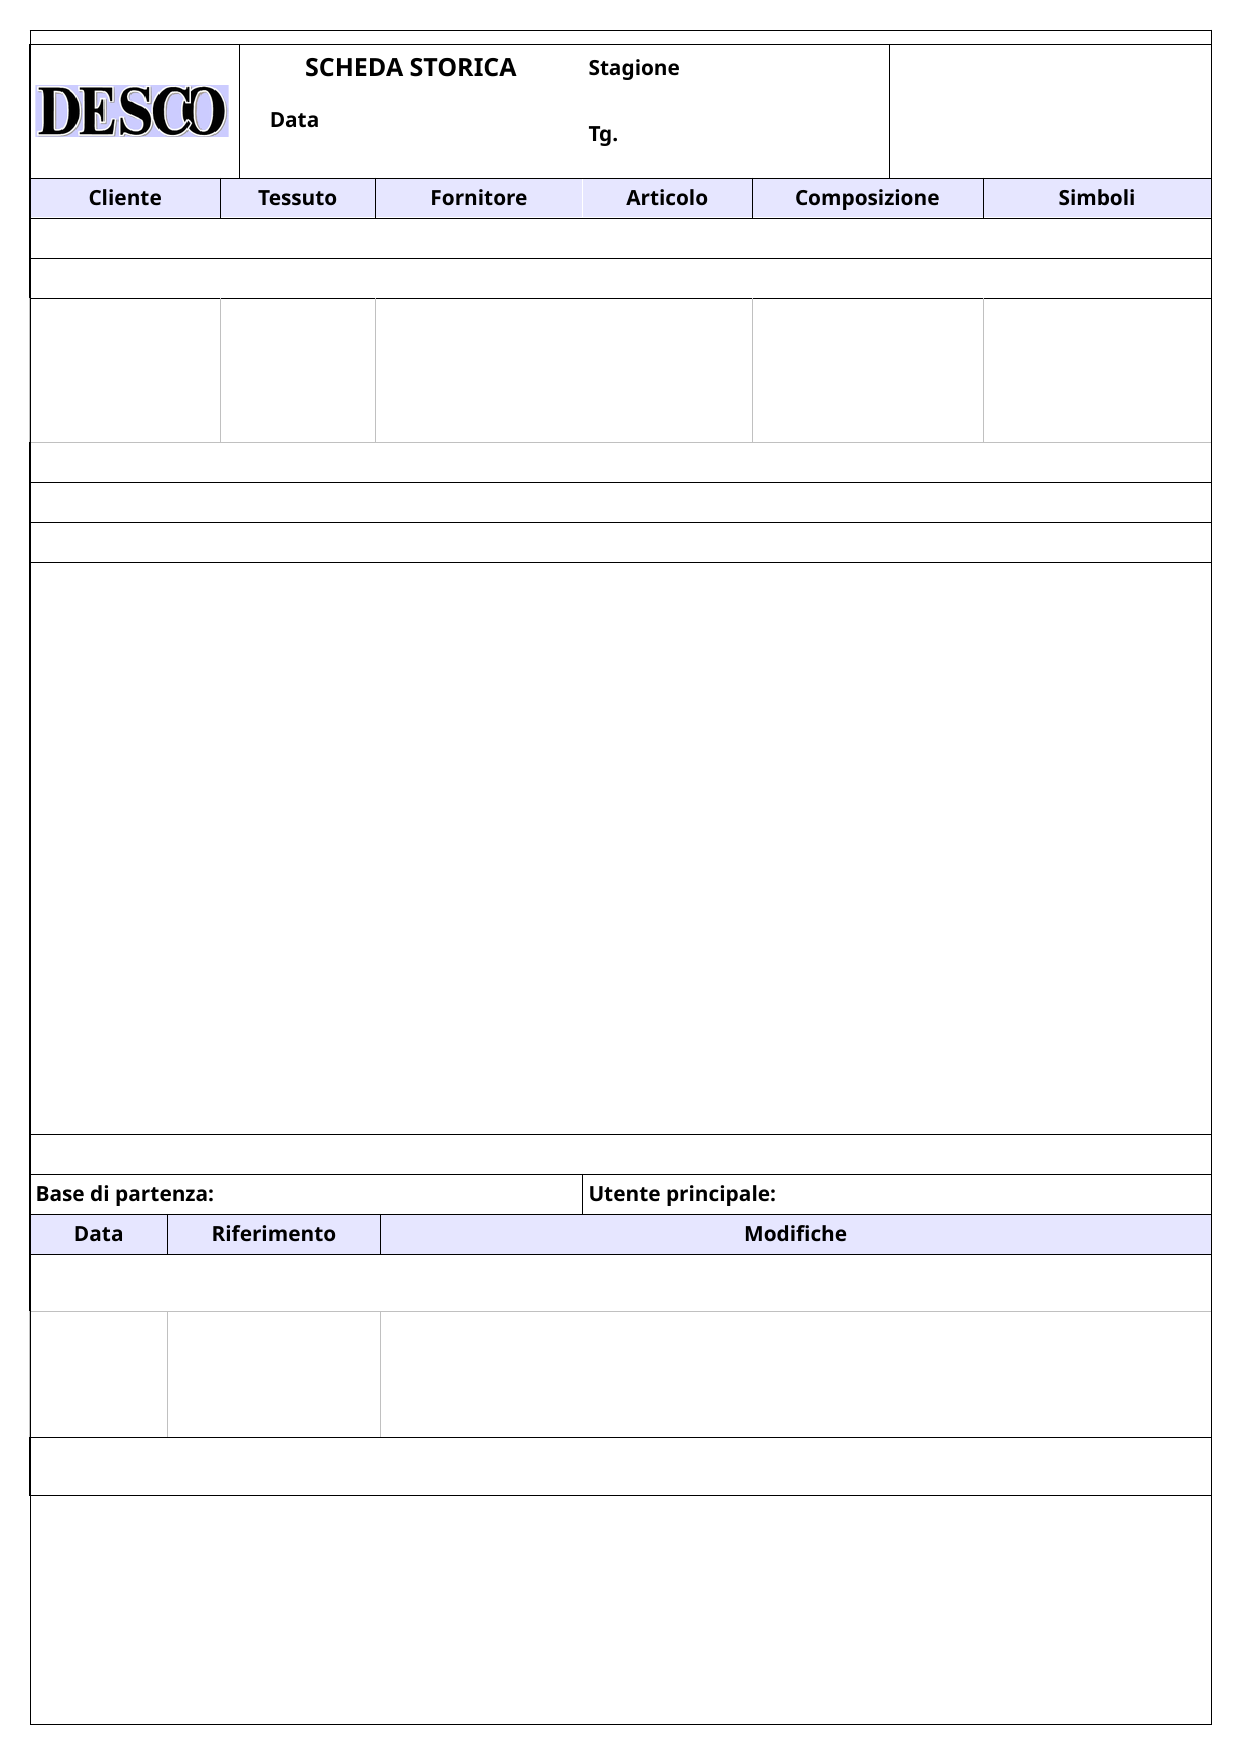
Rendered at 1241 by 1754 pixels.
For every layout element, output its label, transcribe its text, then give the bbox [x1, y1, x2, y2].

table_cell Tessuto [221, 179, 375, 217]
table_cell [31, 563, 1211, 1134]
table_cell </for> [31, 483, 1211, 522]
table_header [31, 45, 239, 177]
table_cell </if> [31, 443, 1211, 482]
table_cell Fornitore [376, 179, 582, 217]
table_cell <for each="l in o.partner_rel_ids"> [31, 219, 1211, 257]
table_cell <for each="l in o.comment_rel_ids"> [31, 1255, 1211, 1311]
table_cell <l.name> [381, 1312, 1211, 1437]
table_cell <l.symbol_fabric if l.symbol_fabric else l.fabric_id.symbol> [984, 299, 1211, 442]
table_cell <if test="data.get('image',True)"> [31, 523, 1211, 562]
table_cell <l.fabric_id> [221, 299, 375, 442]
table_cell Data [31, 1215, 167, 1254]
table_cell </for> [31, 1438, 1211, 1494]
table_cell Riferimento [168, 1215, 380, 1254]
table_cell <l.perc_fabric or l.fabric_id and l.fabric_id.perc_composition> [753, 299, 983, 442]
table_cell <formatLang(l.date, date=True) if l.date else ""> [31, 1312, 167, 1437]
table_cell <l.partner_id> [31, 299, 220, 442]
table_cell Utente principale: <o.user_id> [583, 1175, 1211, 1214]
picture [35, 85, 229, 137]
table_cell <l.user_id.name> <' (%s)' %(l.reference) if l.reference else ''> [168, 1312, 380, 1437]
table_cell Tg. <o.size_base> [583, 90, 889, 177]
table_header SCHEDA STORICA [240, 45, 582, 89]
text <for each="o in get_objects(data)"> [31, 31, 1211, 44]
table_header <o.model> <'Codice cliente (%s)' % (o.customer_code) if o.customer_code else ''> [890, 45, 1211, 177]
table_cell </if> [31, 1135, 1211, 1174]
table_cell Articolo [583, 179, 752, 217]
table_cell <l.note_fabric> [376, 299, 752, 442]
text </for> [31, 1496, 1209, 1523]
table_cell Data <formatLang(o.write_date, date=True) if o.date else ""> [240, 90, 582, 177]
table_cell Modifiche [381, 1215, 1211, 1254]
table_cell Composizione [753, 179, 983, 217]
table_cell Base di partenza: <o.original> [31, 1175, 582, 1214]
table_cell Cliente [31, 179, 220, 217]
table_header Stagione <o.season_id> [583, 45, 889, 89]
table_cell <if test="data.get('summary', False) or data.get('partner_fabric_id', False) == l.id"> [31, 259, 1211, 297]
table_cell Simboli [984, 179, 1211, 217]
